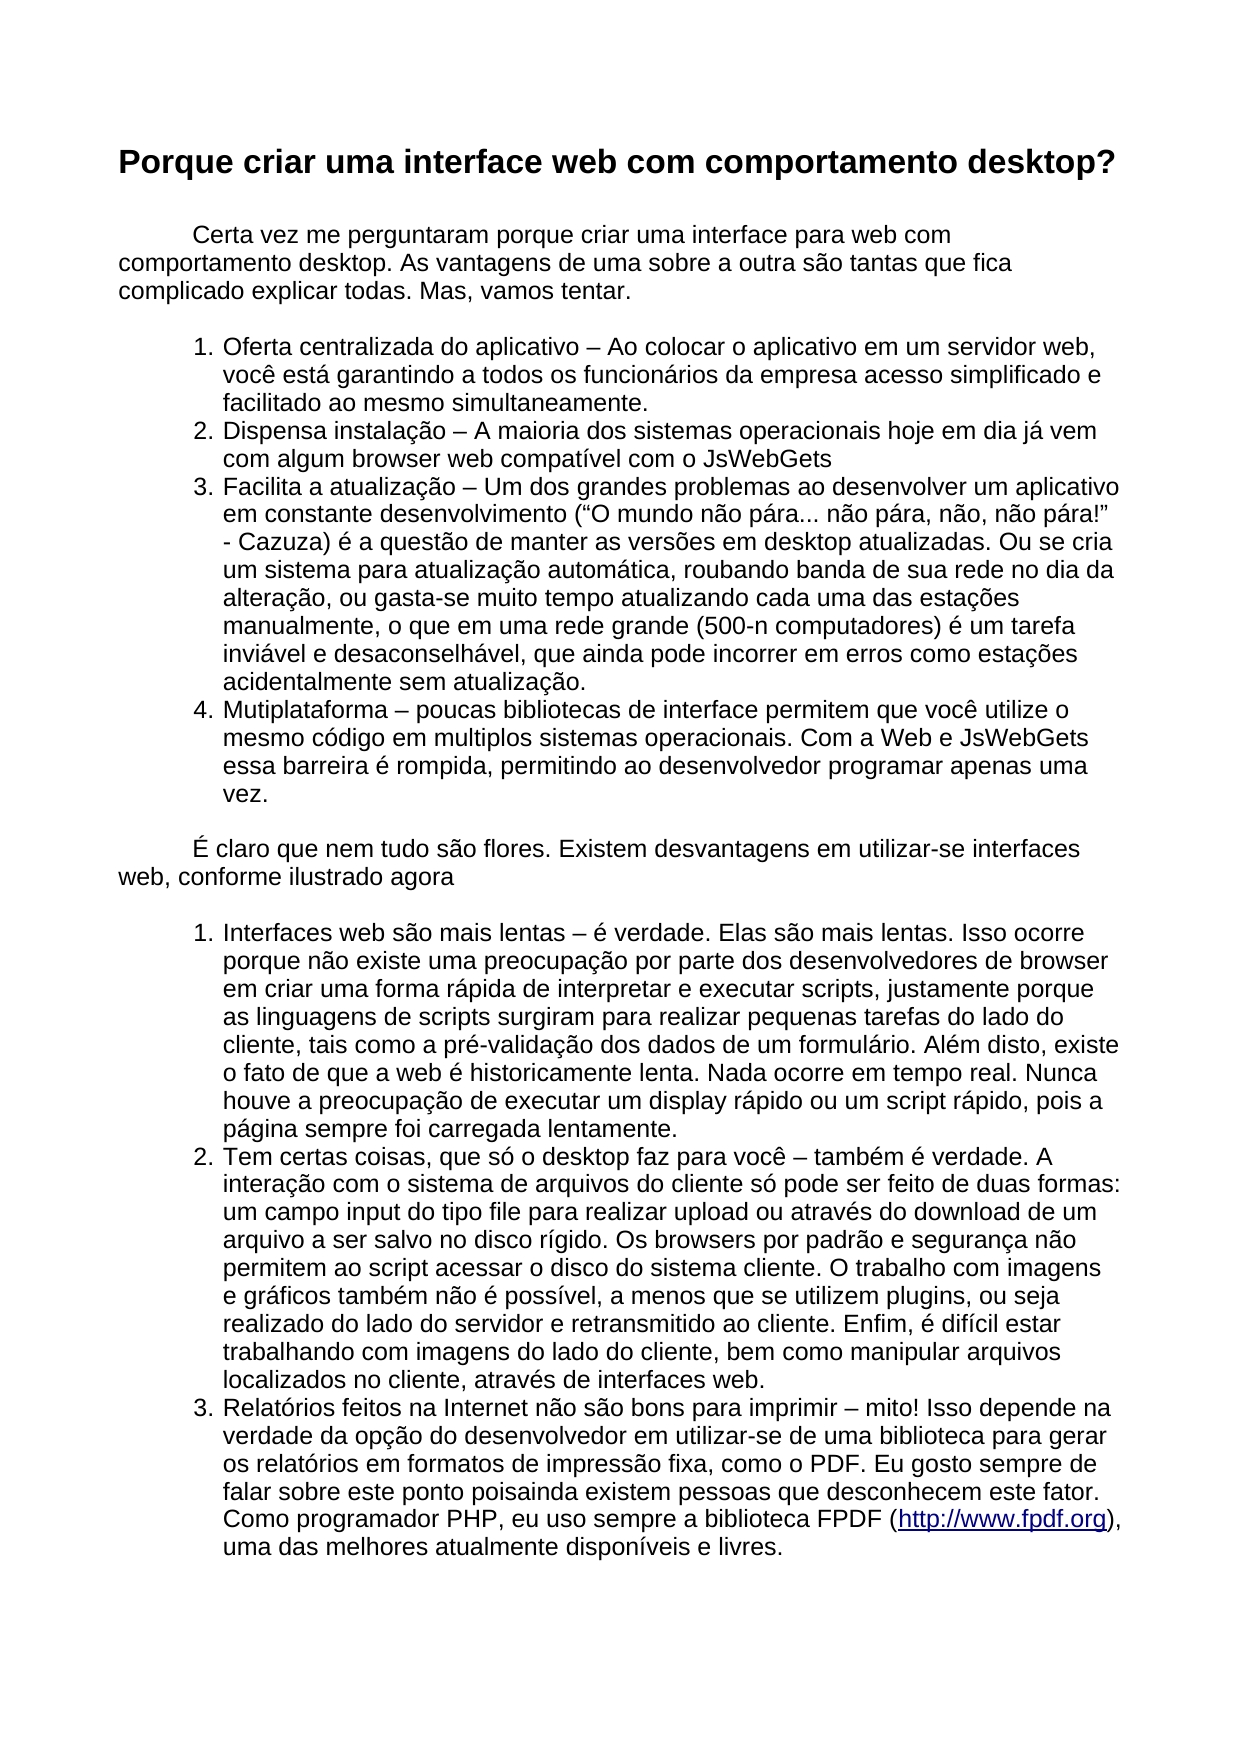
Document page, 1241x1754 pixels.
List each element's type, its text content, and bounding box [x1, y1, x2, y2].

list Dispensa instalação – A maioria dos sistemas operacionais hoje em dia já vem com algum browser web compatível com o JsWebGets [193, 416, 1122, 472]
list Interfaces web são mais lentas – é verdade. Elas são mais lentas. Isso ocorre porque não existe uma preocupação por parte dos desenvolvedores de browser em criar uma forma rápida de interpretar e executar scripts, justamente porque as linguagens de scripts surgiram para realizar pequenas tarefas do lado do cliente, tais como a pré-validação dos dados de um formulário. Além disto, existe o fato de que a web é historicamente lenta. Nada ocorre em tempo real. Nunca houve a preocupação de executar um display rápido ou um script rápido, pois a página sempre foi carregada lentamente. [193, 919, 1122, 1142]
text Certa vez me perguntaram porque criar uma interface para web com comportamento desktop. As vantagens de uma sobre a outra são tantas que fica complicado explicar todas. Mas, vamos tentar. [118, 221, 1122, 305]
list Relatórios feitos na Internet não são bons para imprimir – mito! Isso depende na verdade da opção do desenvolvedor em utilizar-se de uma biblioteca para gerar os relatórios em formatos de impressão fixa, como o PDF. Eu gosto sempre de falar sobre este ponto poisainda existem pessoas que desconhecem este fator. Como programador PHP, eu uso sempre a biblioteca FPDF (http://www.fpdf.org), uma das melhores atualmente disponíveis e livres. [193, 1393, 1122, 1561]
list Facilita a atualização – Um dos grandes problemas ao desenvolver um aplicativo em constante desenvolvimento (“O mundo não pára... não pára, não, não pára!” - Cazuza) é a questão de manter as versões em desktop atualizadas. Ou se cria um sistema para atualização automática, roubando banda de sua rede no dia da alteração, ou gasta-se muito tempo atualizando cada uma das estações manualmente, o que em uma rede grande (500-n computadores) é um tarefa inviável e desaconselhável, que ainda pode incorrer em erros como estações acidentalmente sem atualização. [193, 472, 1122, 696]
list Oferta centralizada do aplicativo – Ao colocar o aplicativo em um servidor web, você está garantindo a todos os funcionários da empresa acesso simplificado e facilitado ao mesmo simultaneamente. [193, 333, 1122, 416]
list Tem certas coisas, que só o desktop faz para você – também é verdade. A interação com o sistema de arquivos do cliente só pode ser feito de duas formas: um campo input do tipo file para realizar upload ou através do download de um arquivo a ser salvo no disco rígido. Os browsers por padrão e segurança não permitem ao script acessar o disco do sistema cliente. O trabalho com imagens e gráficos também não é possível, a menos que se utilizem plugins, ou seja realizado do lado do servidor e retransmitido ao cliente. Enfim, é difícil estar trabalhando com imagens do lado do cliente, bem como manipular arquivos localizados no cliente, através de interfaces web. [193, 1142, 1122, 1393]
text É claro que nem tudo são flores. Existem desvantagens em utilizar-se interfaces web, conforme ilustrado agora [118, 835, 1122, 891]
subtitle Porque criar uma interface web com comportamento desktop? [118, 143, 1122, 181]
list Mutiplataforma – poucas bibliotecas de interface permitem que você utilize o mesmo código em multiplos sistemas operacionais. Com a Web e JsWebGets essa barreira é rompida, permitindo ao desenvolvedor programar apenas uma vez. [193, 696, 1122, 807]
